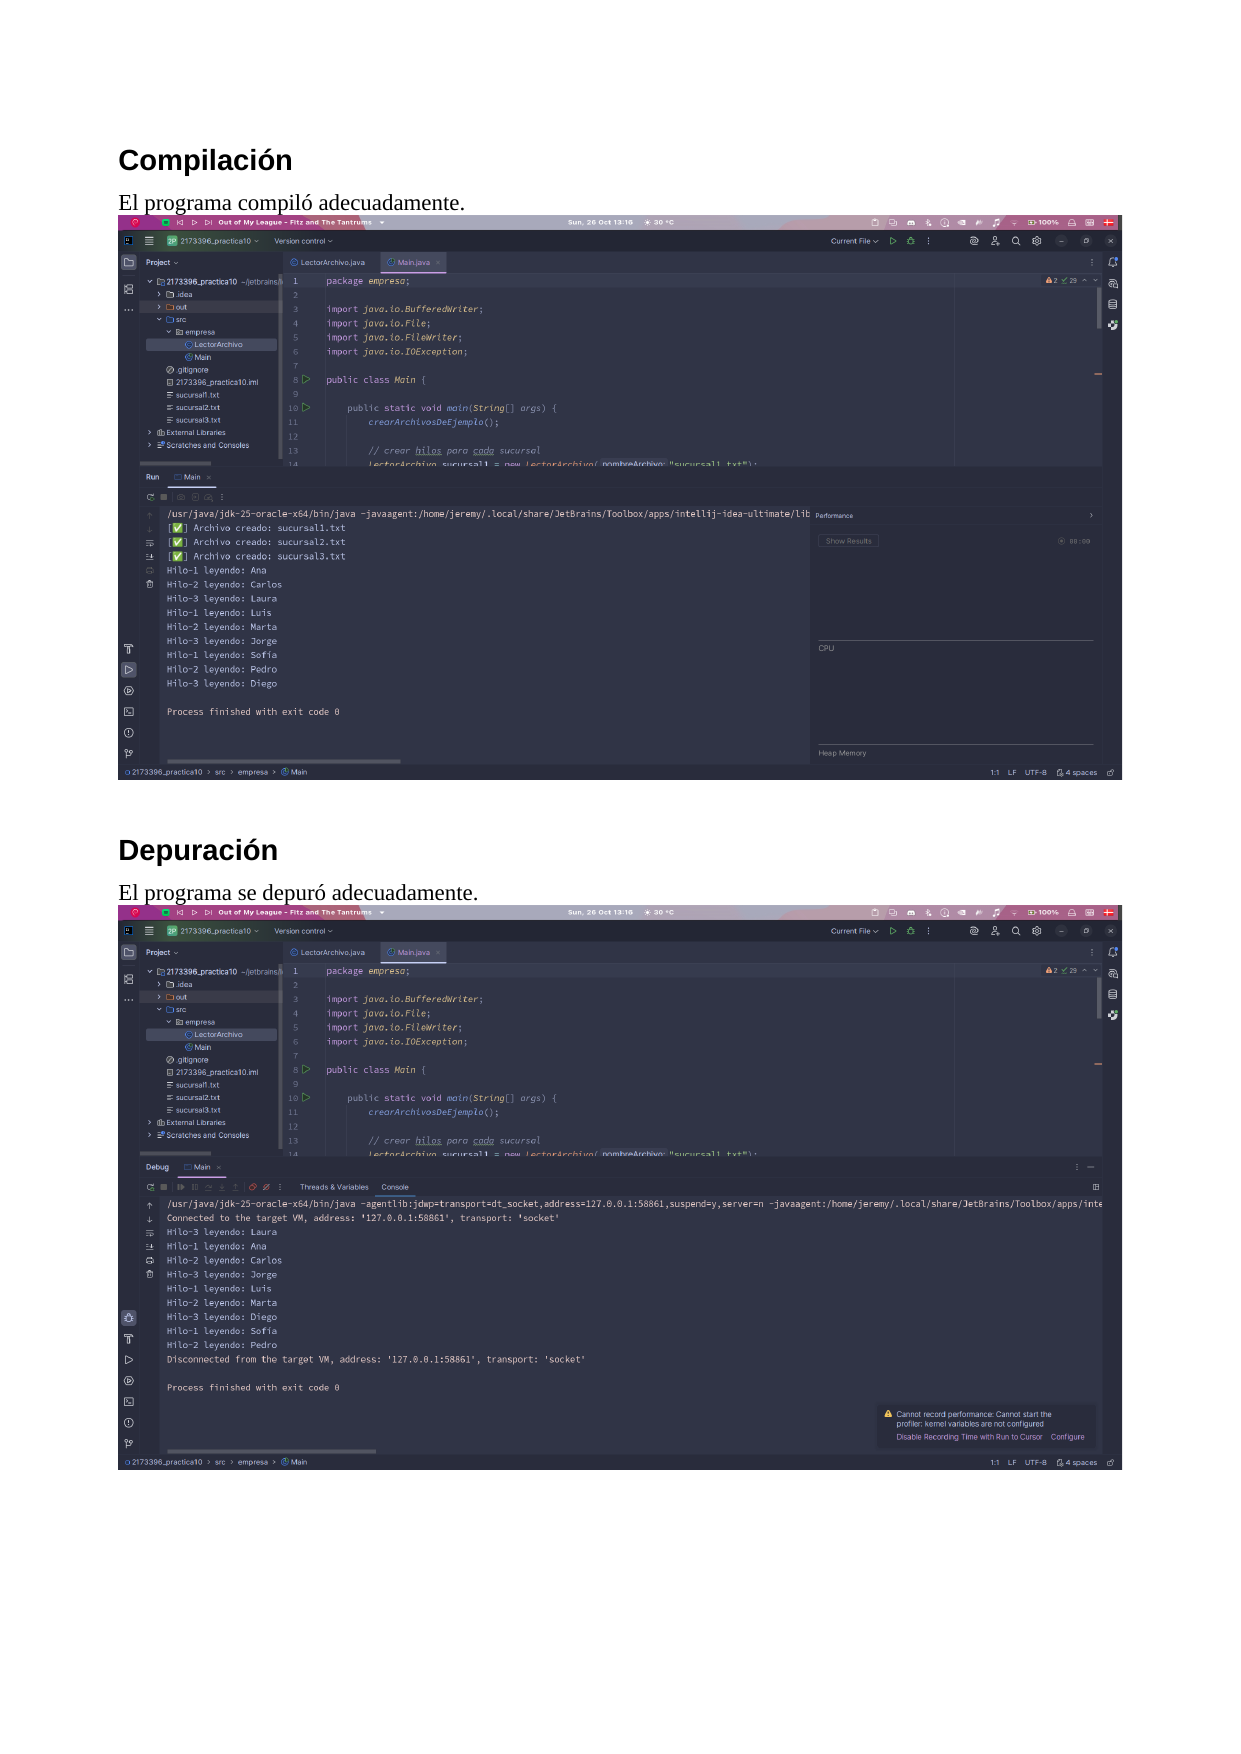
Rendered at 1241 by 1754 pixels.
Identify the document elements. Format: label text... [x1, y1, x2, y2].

subtitle Compilación [118, 143, 1122, 177]
text El programa se depuró adecuadamente. [118, 879, 1122, 905]
subtitle Depuración [118, 833, 1122, 867]
picture [118, 905, 1123, 1470]
text El programa compiló adecuadamente. [118, 189, 1122, 215]
picture [118, 215, 1123, 780]
